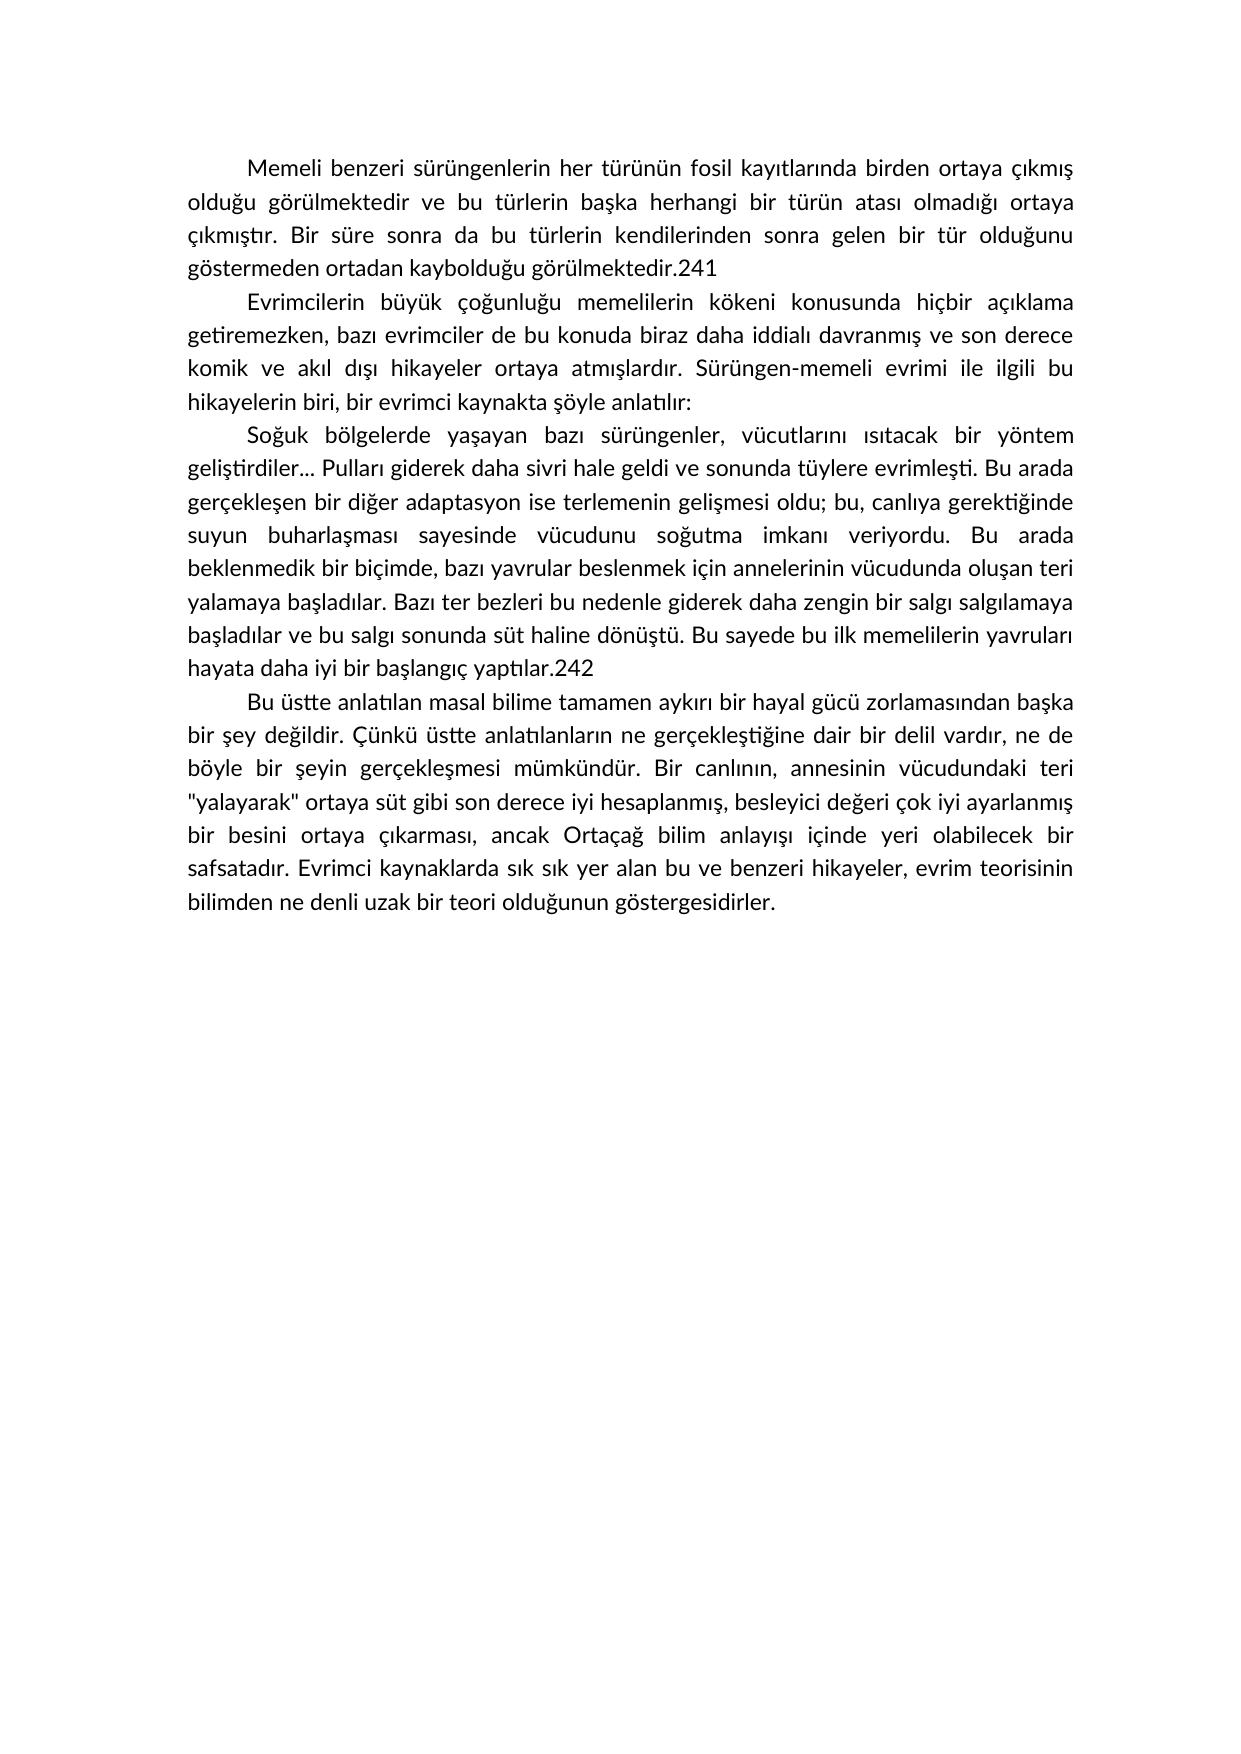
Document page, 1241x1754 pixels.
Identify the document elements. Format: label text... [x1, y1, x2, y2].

text Evrimcilerin büyük çoğunluğu memelilerin kökeni konusunda hiçbir açıklama getiremezken, bazı evrimciler de bu konuda biraz daha iddialı davranmış ve son derece komik ve akıl dışı hikayeler ortaya atmışlardır. Sürüngen-memeli evrimi ile ilgili bu hikayelerin biri, bir evrimci kaynakta şöyle anlatılır: [187, 283, 1075, 417]
text Soğuk bölgelerde yaşayan bazı sürüngenler, vücutlarını ısıtacak bir yöntem geliştirdiler... Pulları giderek daha sivri hale geldi ve sonunda tüylere evrimleşti. Bu arada gerçekleşen bir diğer adaptasyon ise terlemenin gelişmesi oldu; bu, canlıya gerektiğinde suyun buharlaşması sayesinde vücudunu soğutma imkanı veriyordu. Bu arada beklenmedik bir biçimde, bazı yavrular beslenmek için annelerinin vücudunda oluşan teri yalamaya başladılar. Bazı ter bezleri bu nedenle giderek daha zengin bir salgı salgılamaya başladılar ve bu salgı sonunda süt haline dönüştü. Bu sayede bu ilk memelilerin yavruları hayata daha iyi bir başlangıç yaptılar.242 [187, 417, 1075, 683]
text Memeli benzeri sürüngenlerin her türünün fosil kayıtlarında birden ortaya çıkmış olduğu görülmektedir ve bu türlerin başka herhangi bir türün atası olmadığı ortaya çıkmıştır. Bir süre sonra da bu türlerin kendilerinden sonra gelen bir tür olduğunu göstermeden ortadan kaybolduğu görülmektedir.241 [187, 150, 1075, 283]
text Bu üstte anlatılan masal bilime tamamen aykırı bir hayal gücü zorlamasından başka bir şey değildir. Çünkü üstte anlatılanların ne gerçekleştiğine dair bir delil vardır, ne de böyle bir şeyin gerçekleşmesi mümkündür. Bir canlının, annesinin vücudundaki teri "yalayarak" ortaya süt gibi son derece iyi hesaplanmış, besleyici değeri çok iyi ayarlanmış bir besini ortaya çıkarması, ancak Ortaçağ bilim anlayışı içinde yeri olabilecek bir safsatadır. Evrimci kaynaklarda sık sık yer alan bu ve benzeri hikayeler, evrim teorisinin bilimden ne denli uzak bir teori olduğunun göstergesidirler. [187, 683, 1075, 917]
